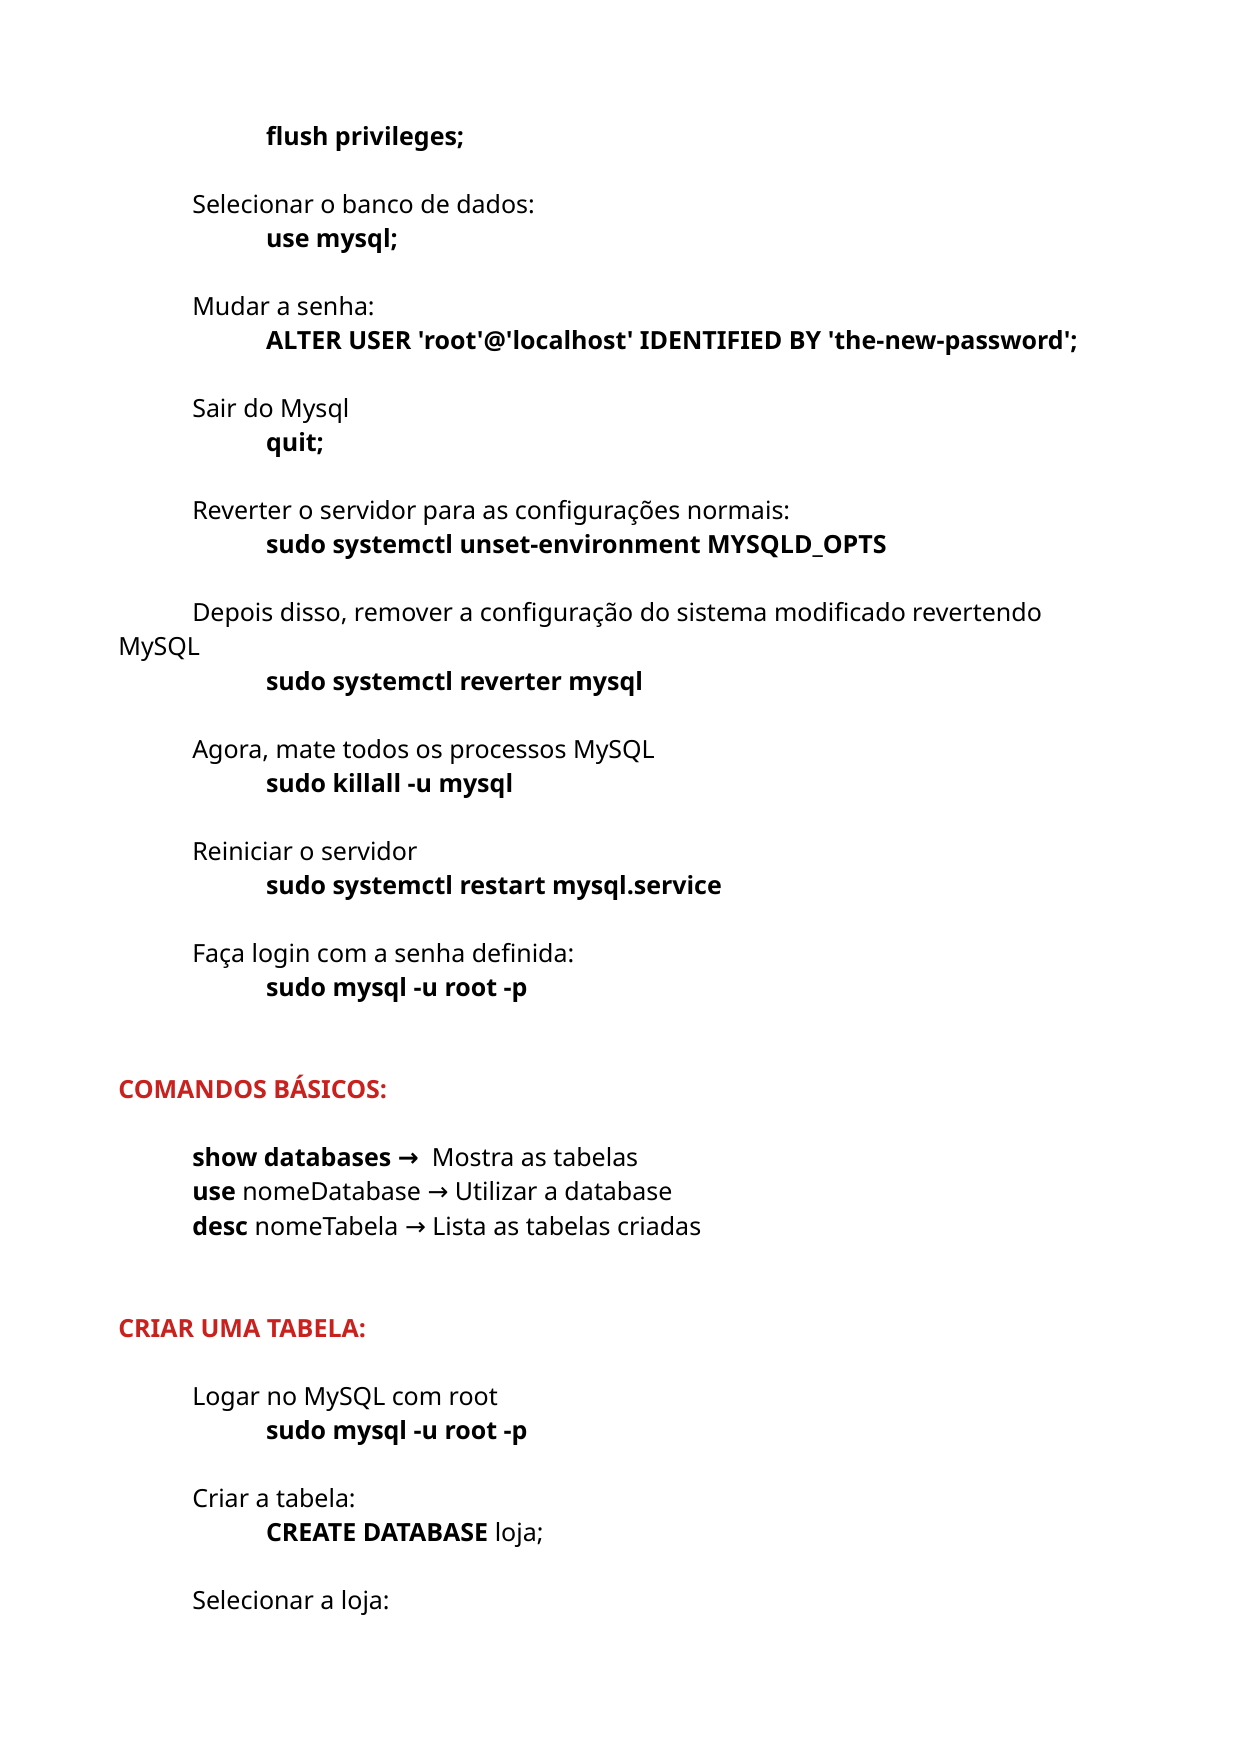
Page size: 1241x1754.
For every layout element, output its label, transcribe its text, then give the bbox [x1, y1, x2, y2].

text COMANDOS BÁSICOS: [118, 1072, 1122, 1106]
text Sair do Mysql [118, 391, 1122, 425]
text sudo mysql -u root -p [118, 970, 1122, 1004]
text desc nomeTabela → Lista as tabelas criadas [118, 1208, 1122, 1242]
text use mysql; [118, 220, 1122, 254]
text Selecionar a loja: [118, 1583, 1122, 1617]
text quit; [118, 425, 1122, 459]
text sudo mysql -u root -p [118, 1412, 1122, 1447]
text sudo systemctl restart mysql.service [118, 867, 1122, 902]
text sudo systemctl unset-environment MYSQLD_OPTS [118, 527, 1122, 561]
text Reverter o servidor para as configurações normais: [118, 493, 1122, 527]
text ALTER USER 'root'@'localhost' IDENTIFIED BY 'the-new-password'; [118, 322, 1122, 357]
text sudo systemctl reverter mysql [118, 663, 1122, 697]
text CREATE DATABASE loja; [118, 1515, 1122, 1549]
text Logar no MySQL com root [118, 1378, 1122, 1412]
text show databases → Mostra as tabelas [118, 1140, 1122, 1174]
text Selecionar o banco de dados: [118, 186, 1122, 220]
text Depois disso, remover a configuração do sistema modificado revertendo MySQL [118, 595, 1122, 663]
text use nomeDatabase → Utilizar a database [118, 1174, 1122, 1208]
text flush privileges; [118, 118, 1122, 152]
text sudo killall -u mysql [118, 765, 1122, 799]
text Mudar a senha: [118, 288, 1122, 322]
text Faça login com a senha definida: [118, 936, 1122, 970]
text CRIAR UMA TABELA: [118, 1310, 1122, 1344]
text Agora, mate todos os processos MySQL [118, 731, 1122, 765]
text Reiniciar o servidor [118, 833, 1122, 867]
text Criar a tabela: [118, 1481, 1122, 1515]
